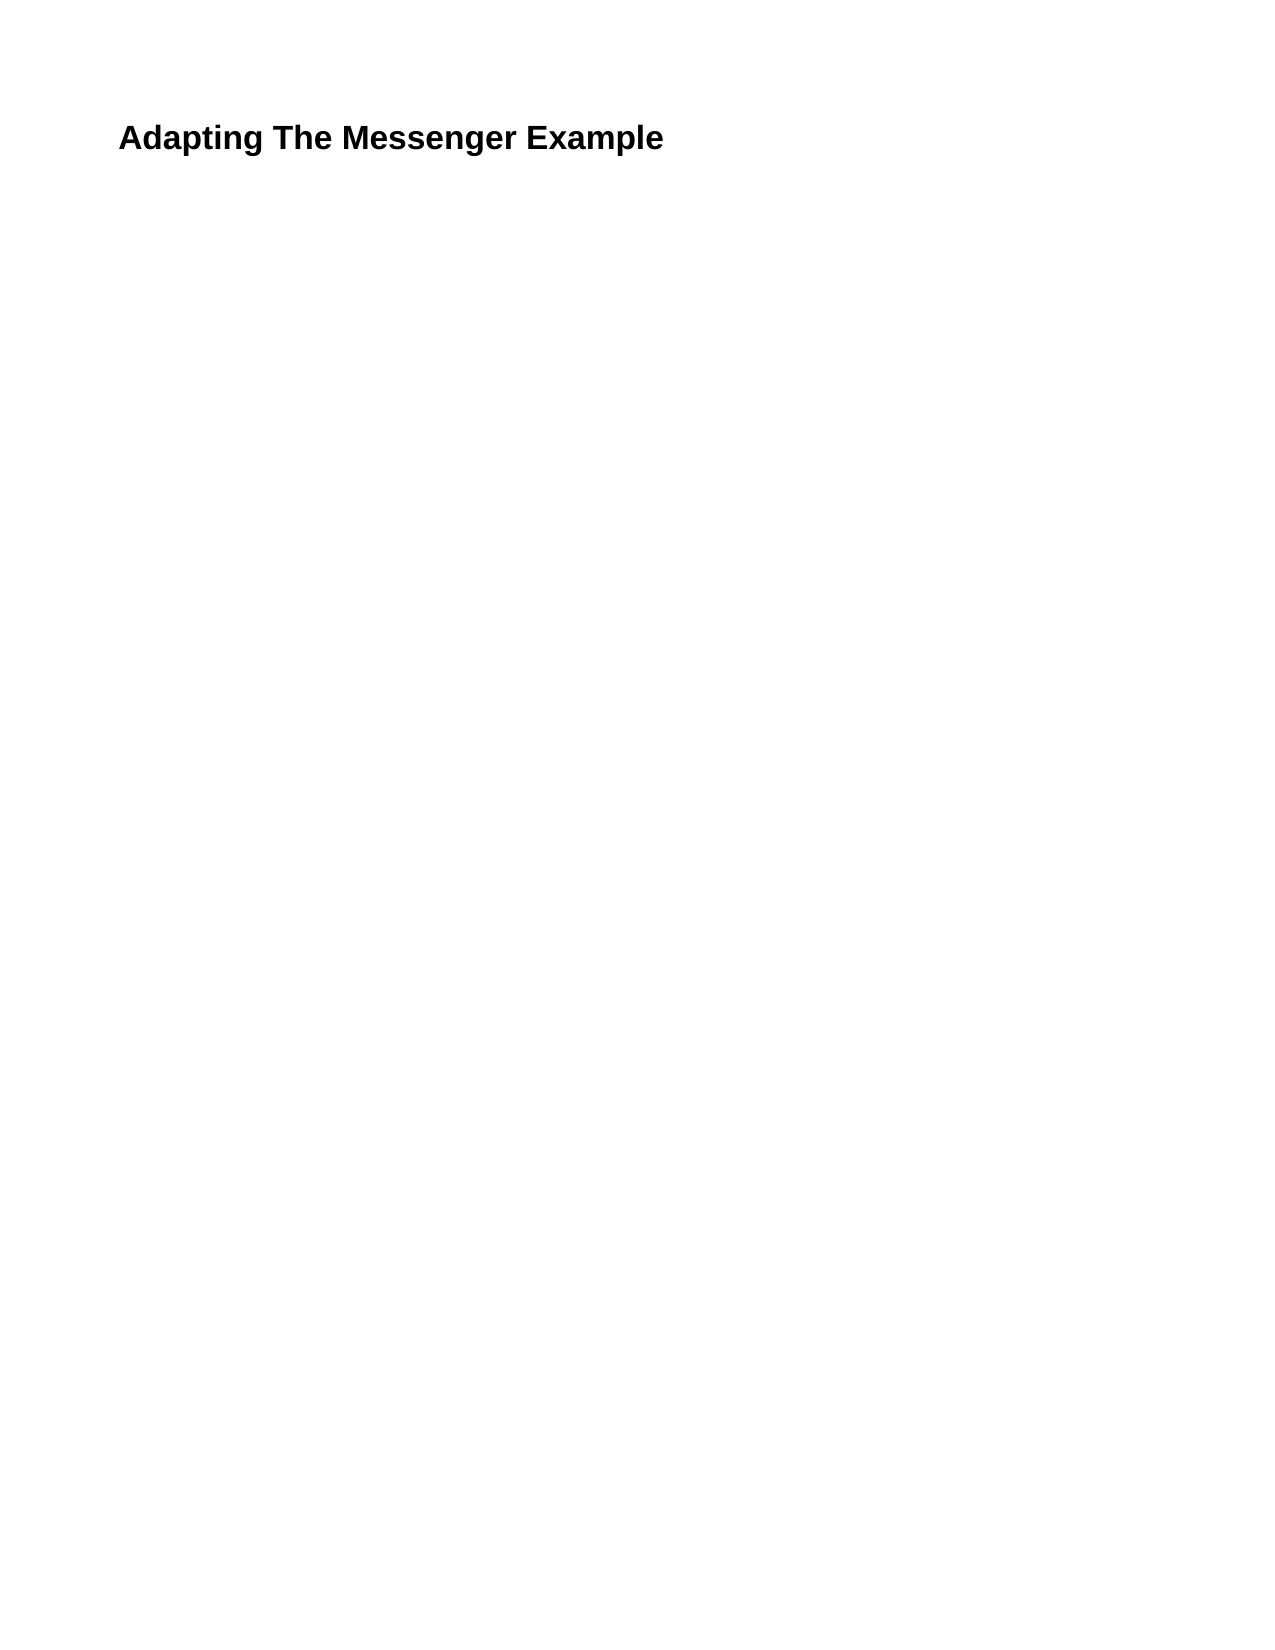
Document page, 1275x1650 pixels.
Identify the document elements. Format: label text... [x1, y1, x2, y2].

subtitle Adapting The Messenger Example [118, 118, 1157, 157]
